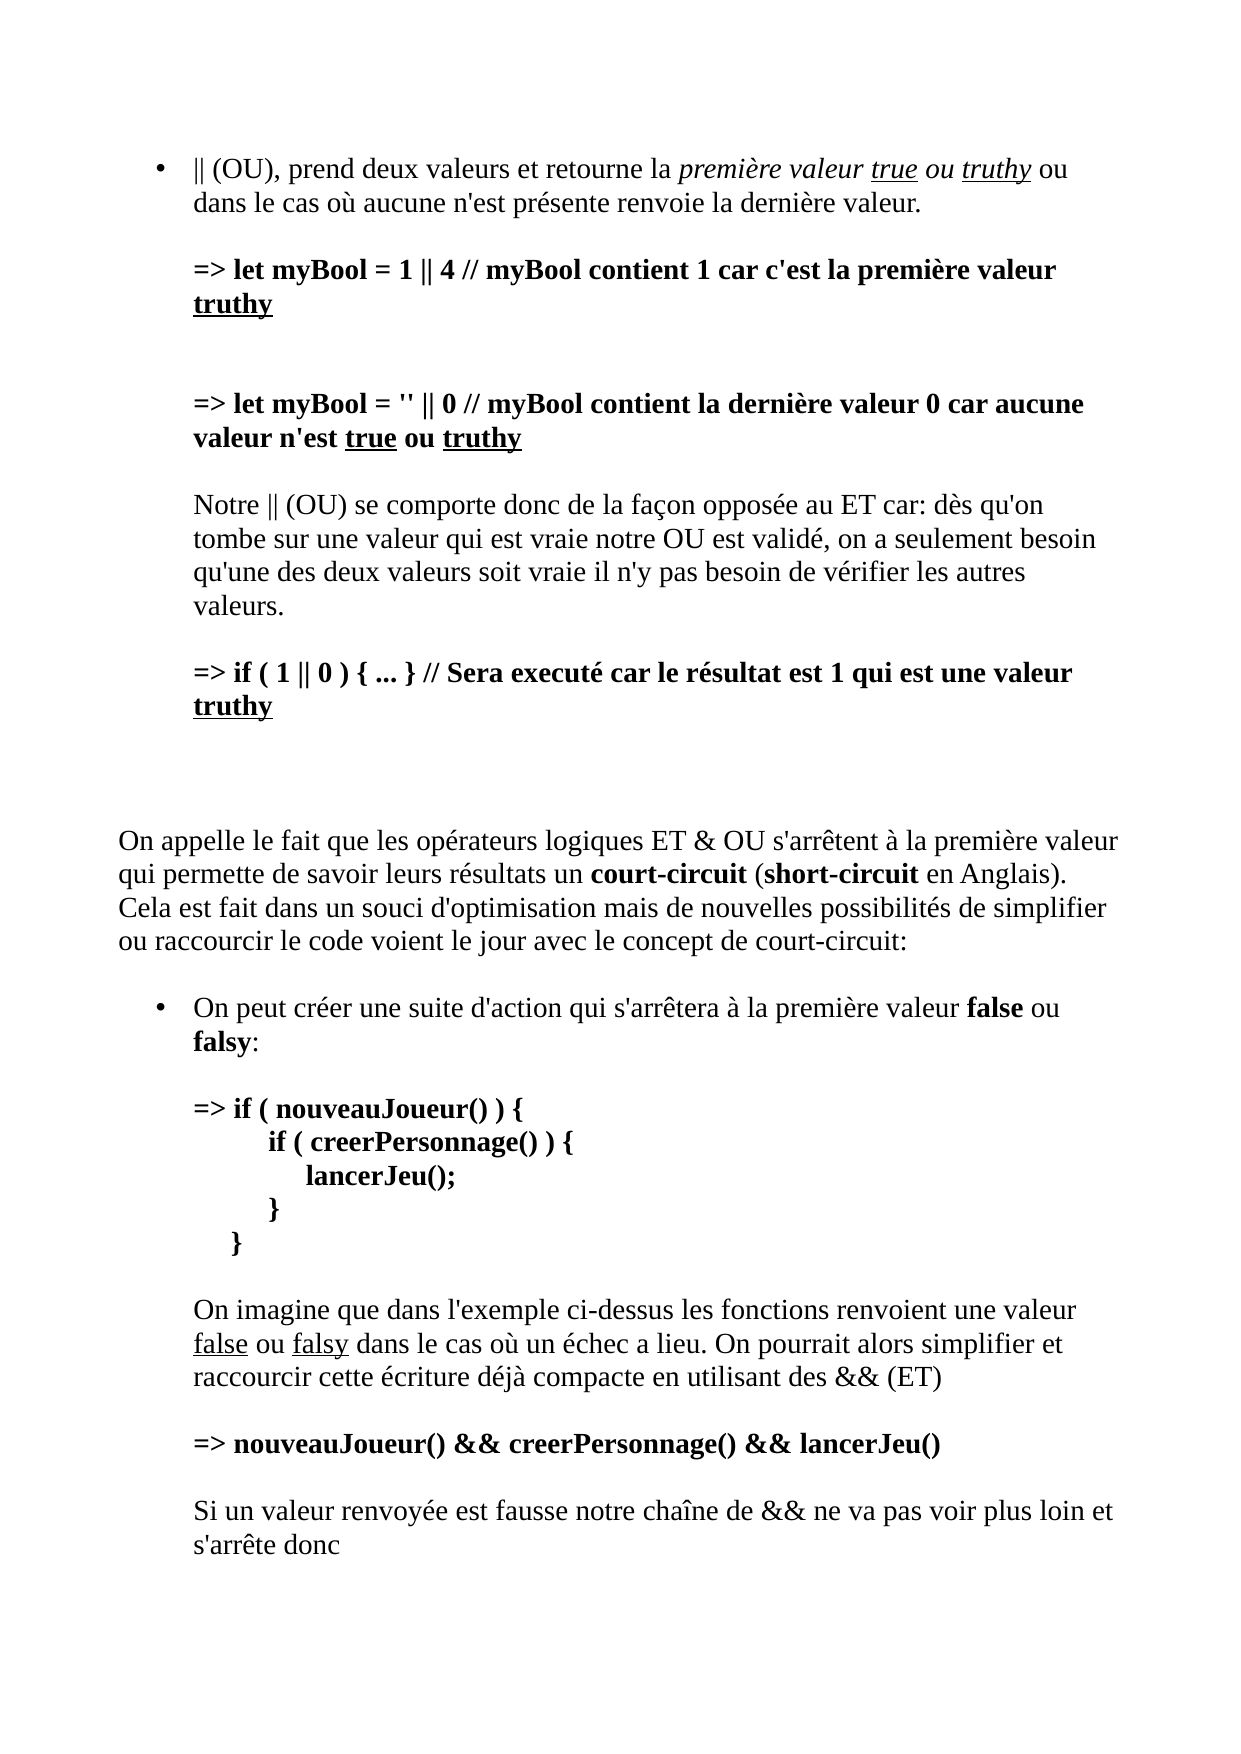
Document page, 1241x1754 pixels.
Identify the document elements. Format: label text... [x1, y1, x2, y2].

list || (OU), prend deux valeurs et retourne la première valeur true ou truthy ou dans le cas où aucune n'est présente renvoie la dernière valeur. [156, 152, 1122, 219]
list if ( creerPersonnage() ) { [231, 1124, 1122, 1158]
list } [193, 1225, 1122, 1259]
list } [231, 1192, 1122, 1225]
list => nouveauJoueur() && creerPersonnage() && lancerJeu() [156, 1426, 1122, 1460]
list lancerJeu(); [268, 1158, 1122, 1192]
list On imagine que dans l'exemple ci-dessus les fonctions renvoient une valeur false ou falsy dans le cas où un échec a lieu. On pourrait alors simplifier et raccourcir cette écriture déjà compacte en utilisant des && (ET) [156, 1292, 1122, 1393]
list => if ( 1 || 0 ) { ... } // Sera executé car le résultat est 1 qui est une valeur truthy [156, 655, 1122, 722]
list On peut créer une suite d'action qui s'arrêtera à la première valeur false ou falsy: [156, 990, 1122, 1057]
list Notre || (OU) se comporte donc de la façon opposée au ET car: dès qu'on tombe sur une valeur qui est vraie notre OU est validé, on a seulement besoin qu'une des deux valeurs soit vraie il n'y pas besoin de vérifier les autres valeurs. [156, 487, 1122, 621]
list Si un valeur renvoyée est fausse notre chaîne de && ne va pas voir plus loin et s'arrête donc [156, 1493, 1122, 1561]
list => let myBool = 1 || 4 // myBool contient 1 car c'est la première valeur truthy [156, 252, 1122, 319]
list => if ( nouveauJoueur() ) { [156, 1091, 1122, 1124]
list => let myBool = '' || 0 // myBool contient la dernière valeur 0 car aucune valeur n'est true ou truthy [156, 387, 1122, 454]
text On appelle le fait que les opérateurs logiques ET & OU s'arrêtent à la première valeur qui permette de savoir leurs résultats un court-circuit (short-circuit en Anglais). Cela est fait dans un souci d'optimisation mais de nouvelles possibilités de simplifier ou raccourcir le code voient le jour avec le concept de court-circuit: [118, 823, 1122, 957]
